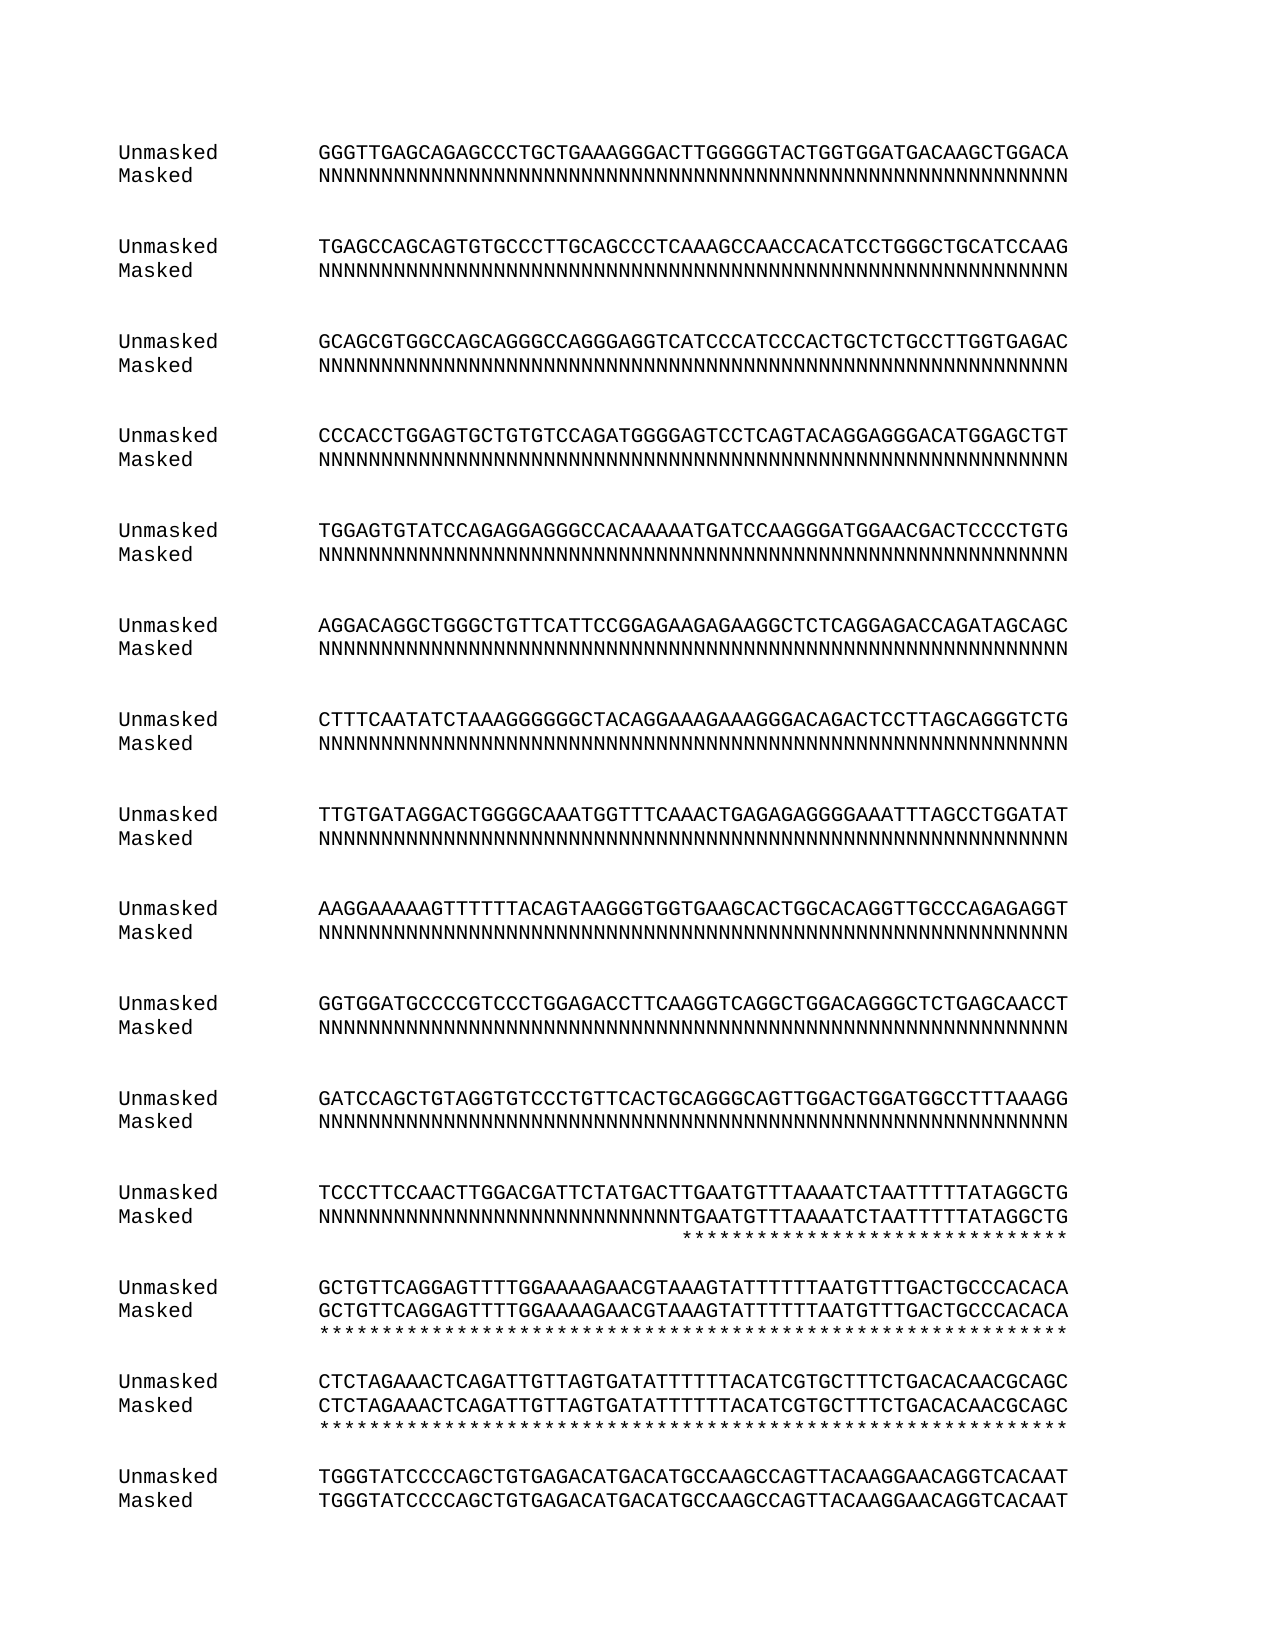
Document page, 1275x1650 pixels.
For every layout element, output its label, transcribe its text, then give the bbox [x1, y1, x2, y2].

text Unmasked GGGTTGAGCAGAGCCCTGCTGAAAGGGACTTGGGGGTACTGGTGGATGACAAGCTGGACA [118, 142, 1157, 165]
text Unmasked TCCCTTCCAACTTGGACGATTCTATGACTTGAATGTTTAAAATCTAATTTTTATAGGCTG [118, 1182, 1157, 1206]
text Unmasked GGTGGATGCCCCGTCCCTGGAGACCTTCAAGGTCAGGCTGGACAGGGCTCTGAGCAACCT [118, 993, 1157, 1017]
text Masked NNNNNNNNNNNNNNNNNNNNNNNNNNNNNNNNNNNNNNNNNNNNNNNNNNNNNNNNNNNN [118, 449, 1157, 473]
text Masked TGGGTATCCCCAGCTGTGAGACATGACATGCCAAGCCAGTTACAAGGAACAGGTCACAAT [118, 1489, 1157, 1513]
text Masked NNNNNNNNNNNNNNNNNNNNNNNNNNNNNNNNNNNNNNNNNNNNNNNNNNNNNNNNNNNN [118, 165, 1157, 189]
text Masked NNNNNNNNNNNNNNNNNNNNNNNNNNNNNTGAATGTTTAAAATCTAATTTTTATAGGCTG [118, 1206, 1157, 1229]
text Masked NNNNNNNNNNNNNNNNNNNNNNNNNNNNNNNNNNNNNNNNNNNNNNNNNNNNNNNNNNNN [118, 1111, 1157, 1135]
text Masked NNNNNNNNNNNNNNNNNNNNNNNNNNNNNNNNNNNNNNNNNNNNNNNNNNNNNNNNNNNN [118, 354, 1157, 378]
text Unmasked CCCACCTGGAGTGCTGTGTCCAGATGGGGAGTCCTCAGTACAGGAGGGACATGGAGCTGT [118, 426, 1157, 449]
text Unmasked CTCTAGAAACTCAGATTGTTAGTGATATTTTTTACATCGTGCTTTCTGACACAACGCAGC [118, 1371, 1157, 1395]
text Unmasked TTGTGATAGGACTGGGGCAAATGGTTTCAAACTGAGAGAGGGGAAATTTAGCCTGGATAT [118, 804, 1157, 827]
text Masked NNNNNNNNNNNNNNNNNNNNNNNNNNNNNNNNNNNNNNNNNNNNNNNNNNNNNNNNNNNN [118, 1017, 1157, 1040]
text Unmasked AGGACAGGCTGGGCTGTTCATTCCGGAGAAGAGAAGGCTCTCAGGAGACCAGATAGCAGC [118, 615, 1157, 638]
text Masked GCTGTTCAGGAGTTTTGGAAAAGAACGTAAAGTATTTTTTAATGTTTGACTGCCCACACA [118, 1300, 1157, 1324]
text Unmasked GCAGCGTGGCCAGCAGGGCCAGGGAGGTCATCCCATCCCACTGCTCTGCCTTGGTGAGAC [118, 331, 1157, 354]
text Unmasked GCTGTTCAGGAGTTTTGGAAAAGAACGTAAAGTATTTTTTAATGTTTGACTGCCCACACA [118, 1277, 1157, 1300]
text Unmasked GATCCAGCTGTAGGTGTCCCTGTTCACTGCAGGGCAGTTGGACTGGATGGCCTTTAAAGG [118, 1088, 1157, 1111]
text Masked NNNNNNNNNNNNNNNNNNNNNNNNNNNNNNNNNNNNNNNNNNNNNNNNNNNNNNNNNNNN [118, 922, 1157, 946]
text ************************************************************ [118, 1419, 1157, 1442]
text Masked NNNNNNNNNNNNNNNNNNNNNNNNNNNNNNNNNNNNNNNNNNNNNNNNNNNNNNNNNNNN [118, 260, 1157, 284]
text Unmasked CTTTCAATATCTAAAGGGGGGCTACAGGAAAGAAAGGGACAGACTCCTTAGCAGGGTCTG [118, 709, 1157, 733]
text Masked NNNNNNNNNNNNNNNNNNNNNNNNNNNNNNNNNNNNNNNNNNNNNNNNNNNNNNNNNNNN [118, 827, 1157, 851]
text Masked NNNNNNNNNNNNNNNNNNNNNNNNNNNNNNNNNNNNNNNNNNNNNNNNNNNNNNNNNNNN [118, 544, 1157, 567]
text Unmasked TGAGCCAGCAGTGTGCCCTTGCAGCCCTCAAAGCCAACCACATCCTGGGCTGCATCCAAG [118, 236, 1157, 260]
text Masked NNNNNNNNNNNNNNNNNNNNNNNNNNNNNNNNNNNNNNNNNNNNNNNNNNNNNNNNNNNN [118, 733, 1157, 757]
text ******************************* [118, 1229, 1157, 1253]
text Unmasked TGGGTATCCCCAGCTGTGAGACATGACATGCCAAGCCAGTTACAAGGAACAGGTCACAAT [118, 1466, 1157, 1489]
text Unmasked TGGAGTGTATCCAGAGGAGGGCCACAAAAATGATCCAAGGGATGGAACGACTCCCCTGTG [118, 520, 1157, 544]
text Masked CTCTAGAAACTCAGATTGTTAGTGATATTTTTTACATCGTGCTTTCTGACACAACGCAGC [118, 1395, 1157, 1419]
text Unmasked AAGGAAAAAGTTTTTTACAGTAAGGGTGGTGAAGCACTGGCACAGGTTGCCCAGAGAGGT [118, 898, 1157, 922]
text ************************************************************ [118, 1324, 1157, 1348]
text Masked NNNNNNNNNNNNNNNNNNNNNNNNNNNNNNNNNNNNNNNNNNNNNNNNNNNNNNNNNNNN [118, 638, 1157, 662]
